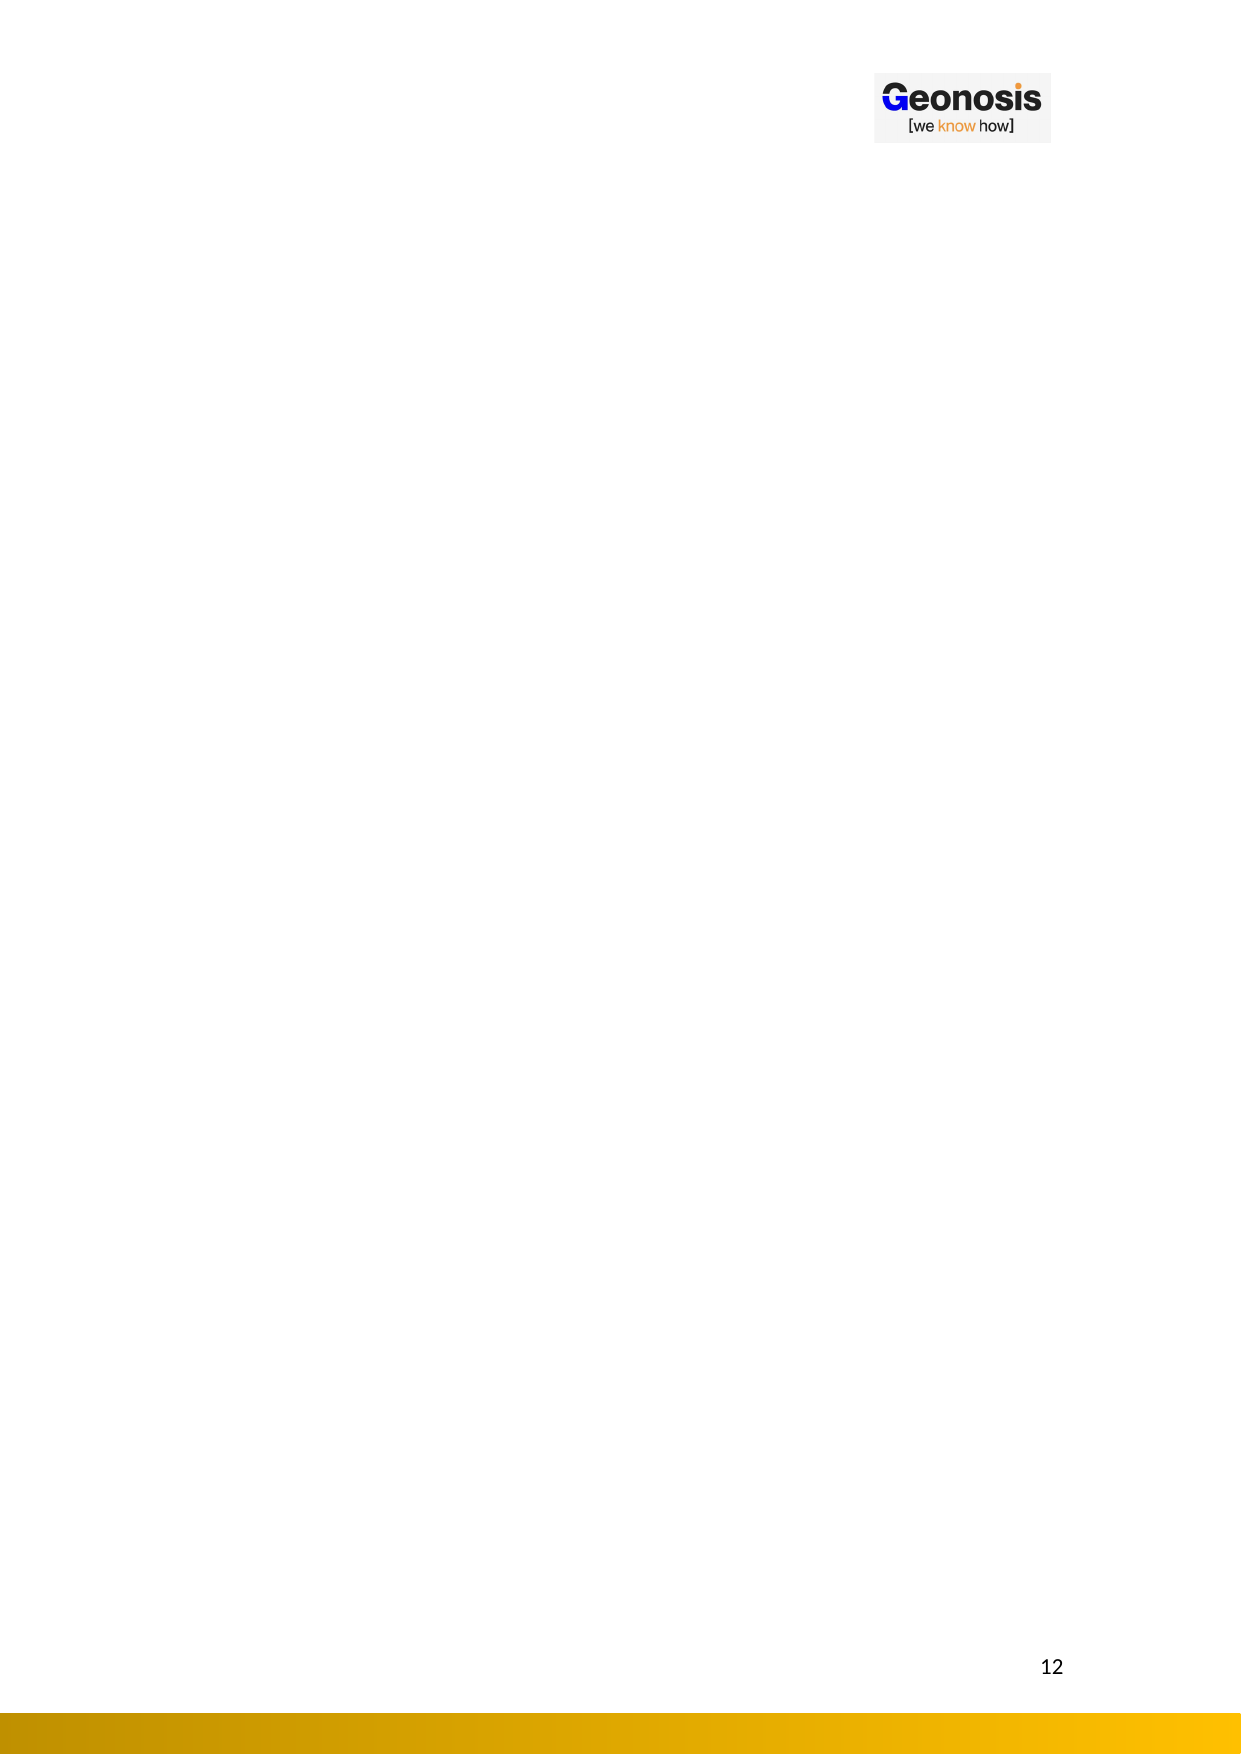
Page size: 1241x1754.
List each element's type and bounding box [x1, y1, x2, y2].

picture [874, 73, 1051, 143]
